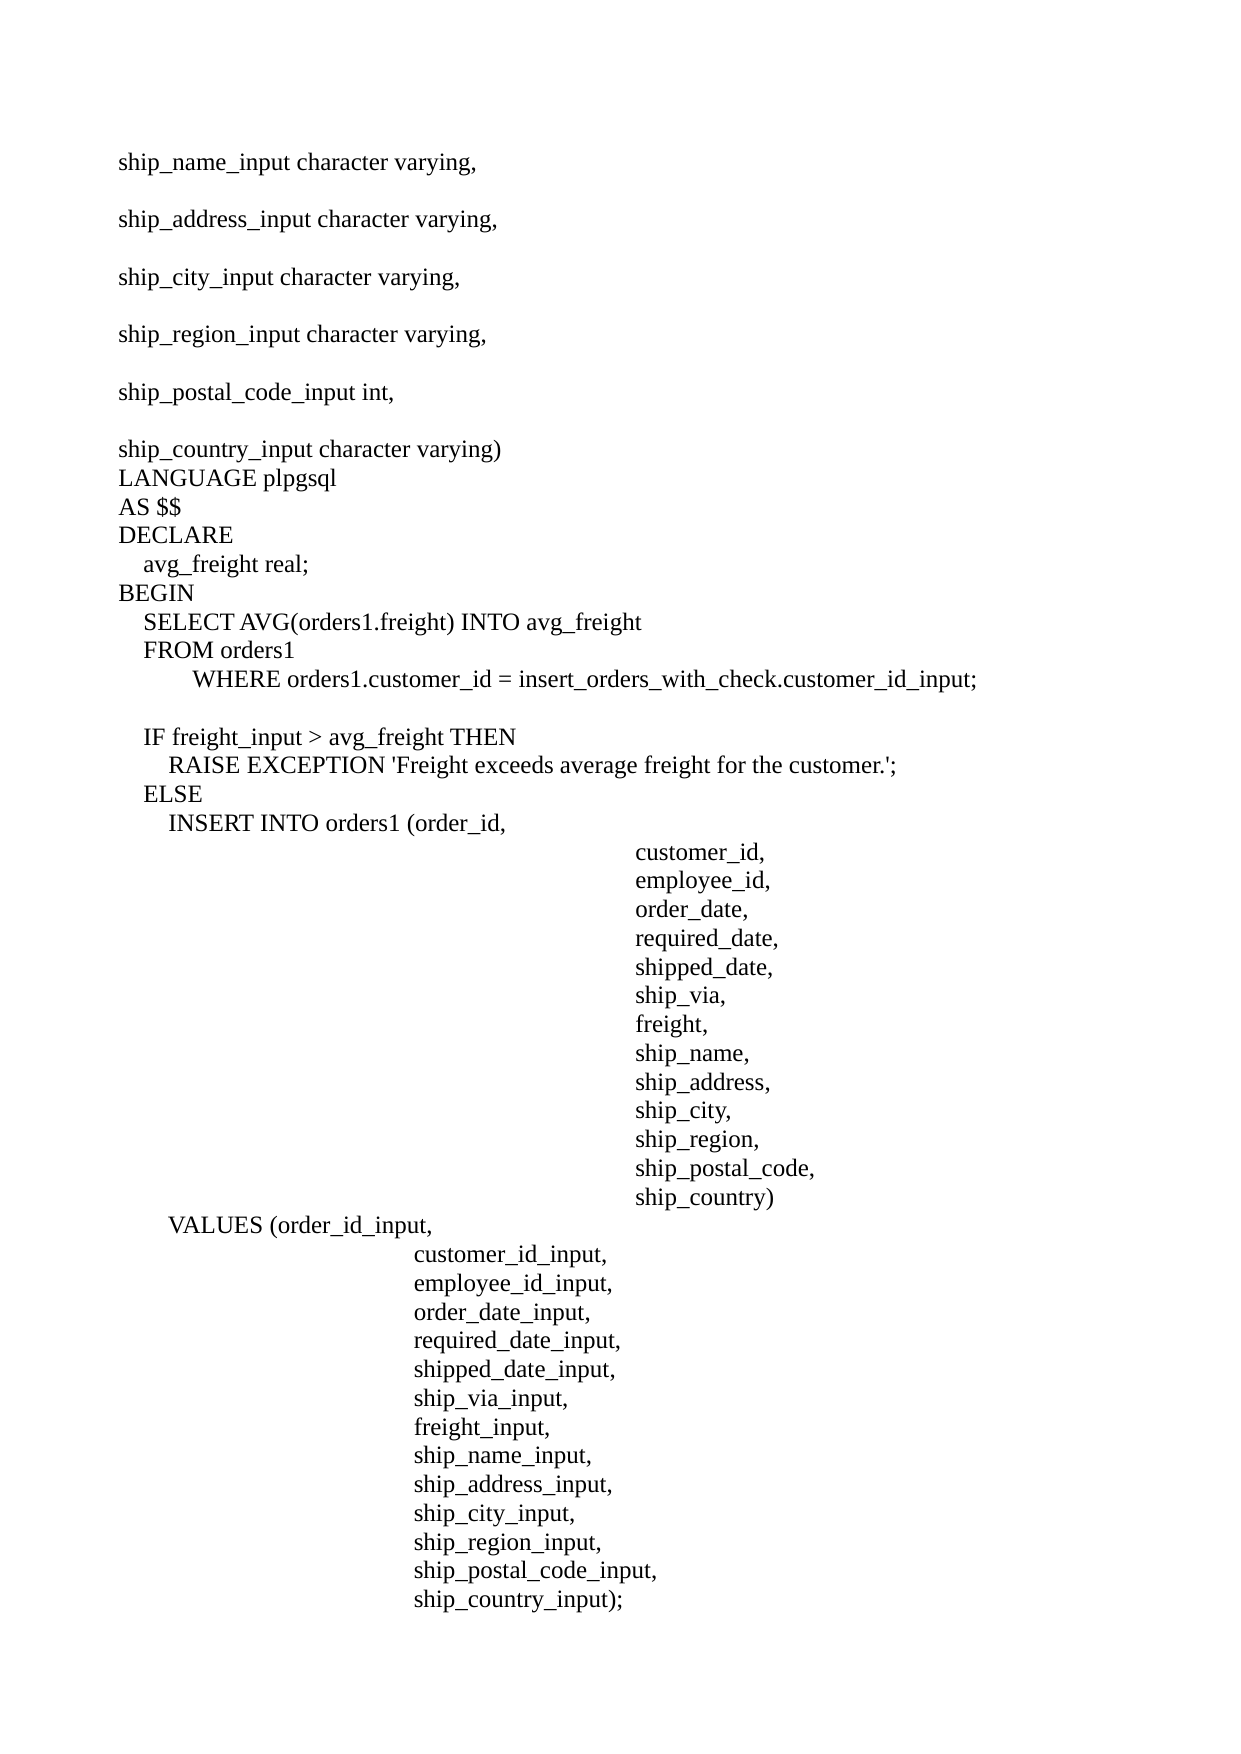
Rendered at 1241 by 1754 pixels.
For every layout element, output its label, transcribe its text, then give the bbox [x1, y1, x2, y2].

text order_date, [118, 894, 1122, 923]
text shipped_date, [118, 952, 1122, 981]
text ship_country) [118, 1182, 1122, 1211]
text ship_via_input, [118, 1383, 1122, 1412]
text employee_id_input, [118, 1268, 1122, 1297]
text ELSE [118, 779, 1122, 808]
text order_date_input, [118, 1297, 1122, 1326]
text customer_id_input, [118, 1239, 1122, 1268]
text freight_input, [118, 1412, 1122, 1441]
text ship_name, [118, 1038, 1122, 1067]
text SELECT AVG(orders1.freight) INTO avg_freight [118, 607, 1122, 636]
text ship_city_input, [118, 1498, 1122, 1527]
text ship_name_input, [118, 1441, 1122, 1469]
text ship_postal_code_input int, [118, 348, 1122, 406]
text ship_postal_code, [118, 1153, 1122, 1182]
text ship_name_input character varying, [118, 118, 1122, 176]
text FROM orders1 [118, 636, 1122, 664]
text ship_address_input, [118, 1469, 1122, 1498]
text ship_region, [118, 1124, 1122, 1153]
text avg_freight real; [118, 549, 1122, 578]
text ship_city, [118, 1096, 1122, 1124]
text ship_country_input character varying) [118, 406, 1122, 463]
text ship_country_input); [118, 1584, 1122, 1613]
text WHERE orders1.customer_id = insert_orders_with_check.customer_id_input; [118, 664, 1122, 693]
text INSERT INTO orders1 (order_id, [118, 808, 1122, 837]
text RAISE EXCEPTION 'Freight exceeds average freight for the customer.'; [118, 751, 1122, 779]
text DECLARE [118, 521, 1122, 549]
text shipped_date_input, [118, 1354, 1122, 1383]
text ship_postal_code_input, [118, 1556, 1122, 1584]
text ship_via, [118, 981, 1122, 1009]
text customer_id, [118, 837, 1122, 866]
text ship_address, [118, 1067, 1122, 1096]
text LANGUAGE plpgsql [118, 463, 1122, 492]
text ship_region_input character varying, [118, 291, 1122, 348]
text VALUES (order_id_input, [118, 1211, 1122, 1239]
text ship_city_input character varying, [118, 233, 1122, 291]
text ship_address_input character varying, [118, 176, 1122, 233]
text employee_id, [118, 866, 1122, 894]
text freight, [118, 1009, 1122, 1038]
text required_date, [118, 923, 1122, 952]
text required_date_input, [118, 1326, 1122, 1354]
text AS $$ [118, 492, 1122, 521]
text BEGIN [118, 578, 1122, 607]
text ship_region_input, [118, 1527, 1122, 1556]
text IF freight_input > avg_freight THEN [118, 722, 1122, 751]
